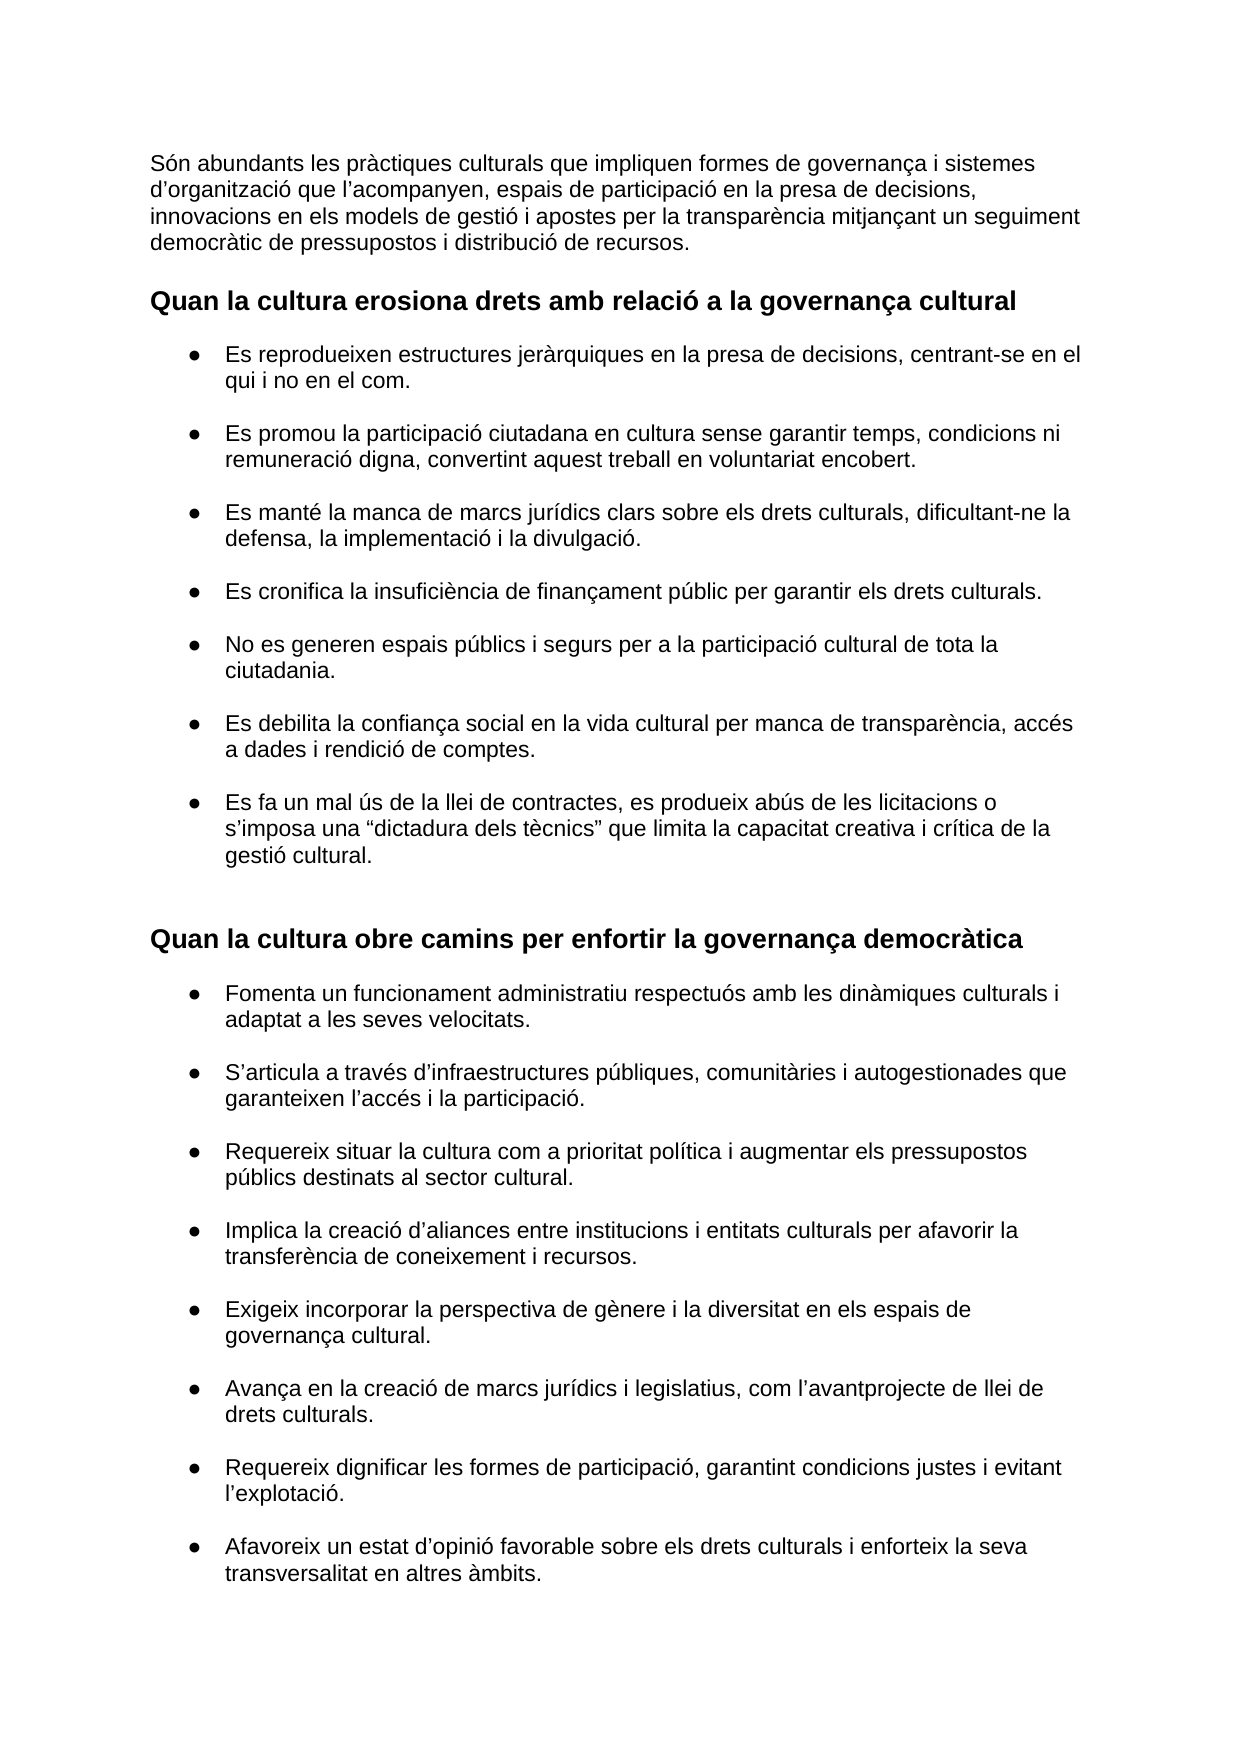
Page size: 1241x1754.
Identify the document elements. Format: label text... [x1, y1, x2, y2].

list S’articula a través d’infraestructures públiques, comunitàries i autogestionades que garanteixen l’accés i la participació. [187, 1059, 1090, 1138]
list Es cronifica la insuficiència de finançament públic per garantir els drets culturals. [187, 578, 1090, 631]
list Fomenta un funcionament administratiu respectuós amb les dinàmiques culturals i adaptat a les seves velocitats. [187, 980, 1090, 1059]
list Es fa un mal ús de la llei de contractes, es produeix abús de les licitacions o s’imposa una “dictadura dels tècnics” que limita la capacitat creativa i crítica de la gestió cultural. [187, 789, 1090, 894]
list No es generen espais públics i segurs per a la participació cultural de tota la ciutadania. [187, 631, 1090, 710]
list Afavoreix un estat d’opinió favorable sobre els drets culturals i enforteix la seva transversalitat en altres àmbits. [187, 1533, 1090, 1586]
subtitle Quan la cultura obre camins per enfortir la governança democràtica [150, 923, 1090, 955]
list Es debilita la confiança social en la vida cultural per manca de transparència, accés a dades i rendició de comptes. [187, 710, 1090, 789]
list Requereix dignificar les formes de participació, garantint condicions justes i evitant l’explotació. [187, 1454, 1090, 1533]
list Es promou la participació ciutadana en cultura sense garantir temps, condicions ni remuneració digna, convertint aquest treball en voluntariat encobert. [187, 420, 1090, 499]
list Es reprodueixen estructures jeràrquiques en la presa de decisions, centrant-se en el qui i no en el com. [187, 341, 1090, 420]
subtitle Quan la cultura erosiona drets amb relació a la governança cultural [150, 284, 1090, 316]
list Exigeix incorporar la perspectiva de gènere i la diversitat en els espais de governança cultural. [187, 1296, 1090, 1375]
list Requereix situar la cultura com a prioritat política i augmentar els pressupostos públics destinats al sector cultural. [187, 1138, 1090, 1217]
list Avança en la creació de marcs jurídics i legislatius, com l’avantprojecte de llei de drets culturals. [187, 1375, 1090, 1454]
list Es manté la manca de marcs jurídics clars sobre els drets culturals, dificultant-ne la defensa, la implementació i la divulgació. [187, 499, 1090, 578]
text Són abundants les pràctiques culturals que impliquen formes de governança i sistemes d’organització que l’acompanyen, espais de participació en la presa de decisions, innovacions en els models de gestió i apostes per la transparència mitjançant un seguiment democràtic de pressupostos i distribució de recursos. [150, 150, 1090, 255]
list Implica la creació d’aliances entre institucions i entitats culturals per afavorir la transferència de coneixement i recursos. [187, 1217, 1090, 1296]
